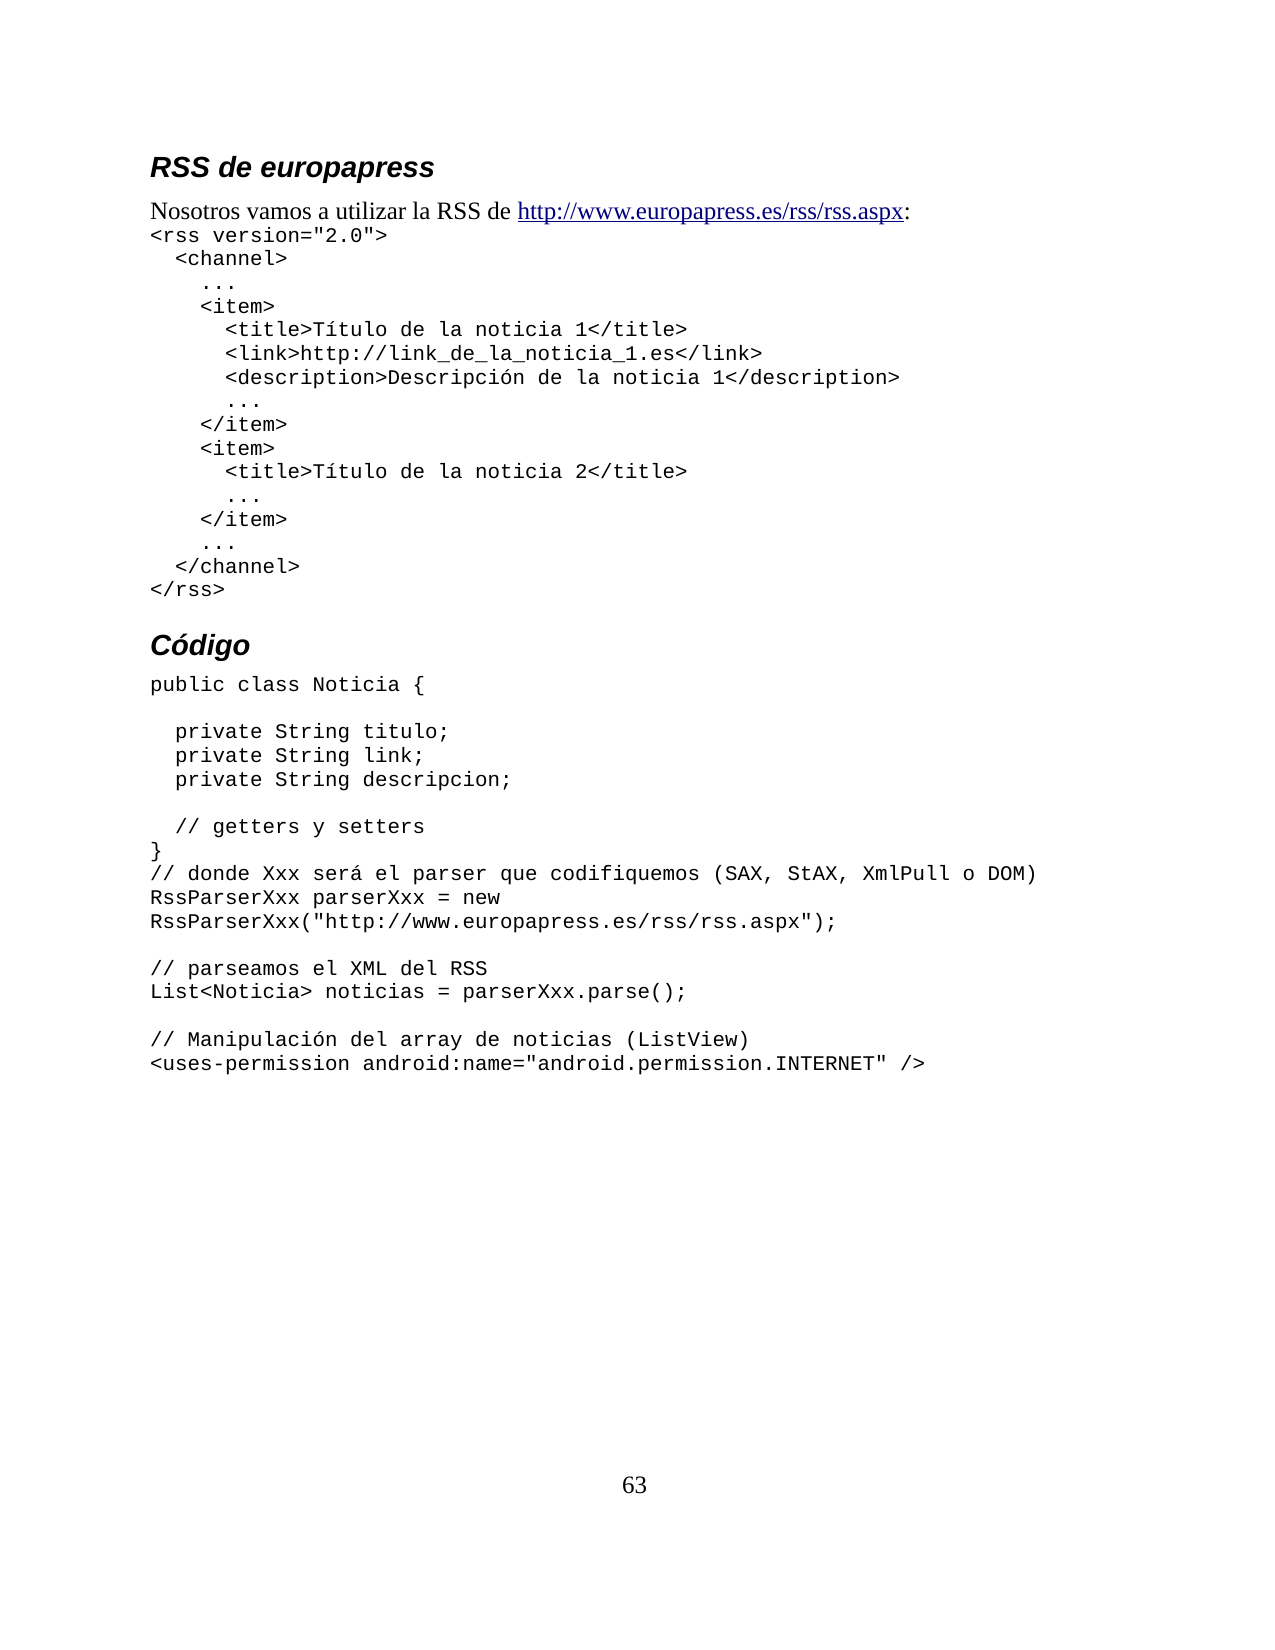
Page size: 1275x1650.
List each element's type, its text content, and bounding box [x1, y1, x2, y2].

text Nosotros vamos a utilizar la RSS de http://www.europapress.es/rss/rss.aspx: [150, 196, 1125, 225]
text RssParserXxx parserXxx = new RssParserXxx("http://www.europapress.es/rss/rss.aspx"); [150, 887, 1125, 934]
text </item> [150, 508, 1125, 532]
text ... [150, 485, 1125, 508]
text private String link; [150, 745, 1125, 769]
text </channel> [150, 556, 1125, 579]
text ... [150, 532, 1125, 556]
text private String titulo; [150, 721, 1125, 745]
text ... [150, 272, 1125, 296]
text <item> [150, 296, 1125, 319]
text ... [150, 390, 1125, 414]
text // getters y setters [150, 816, 1125, 840]
text <link>http://link_de_la_noticia_1.es</link> [150, 343, 1125, 367]
text // Manipulación del array de noticias (ListView) [150, 1029, 1125, 1052]
text List<Noticia> noticias = parserXxx.parse(); [150, 982, 1125, 1005]
text private String descripcion; [150, 769, 1125, 792]
subtitle Código [150, 628, 1125, 662]
text </item> [150, 414, 1125, 438]
text public class Noticia { [150, 674, 1125, 698]
text <title>Título de la noticia 2</title> [150, 461, 1125, 485]
text <description>Descripción de la noticia 1</description> [150, 367, 1125, 390]
text <uses-permission android:name="android.permission.INTERNET" /> [150, 1052, 1125, 1076]
subtitle RSS de europapress [150, 150, 1125, 183]
text <rss version="2.0"> [150, 225, 1125, 248]
text // parseamos el XML del RSS [150, 958, 1125, 982]
text // donde Xxx será el parser que codifiquemos (SAX, StAX, XmlPull o DOM) [150, 863, 1125, 887]
text <channel> [150, 248, 1125, 272]
text <item> [150, 438, 1125, 461]
text <title>Título de la noticia 1</title> [150, 319, 1125, 343]
text </rss> [150, 579, 1125, 603]
text } [150, 840, 1125, 863]
